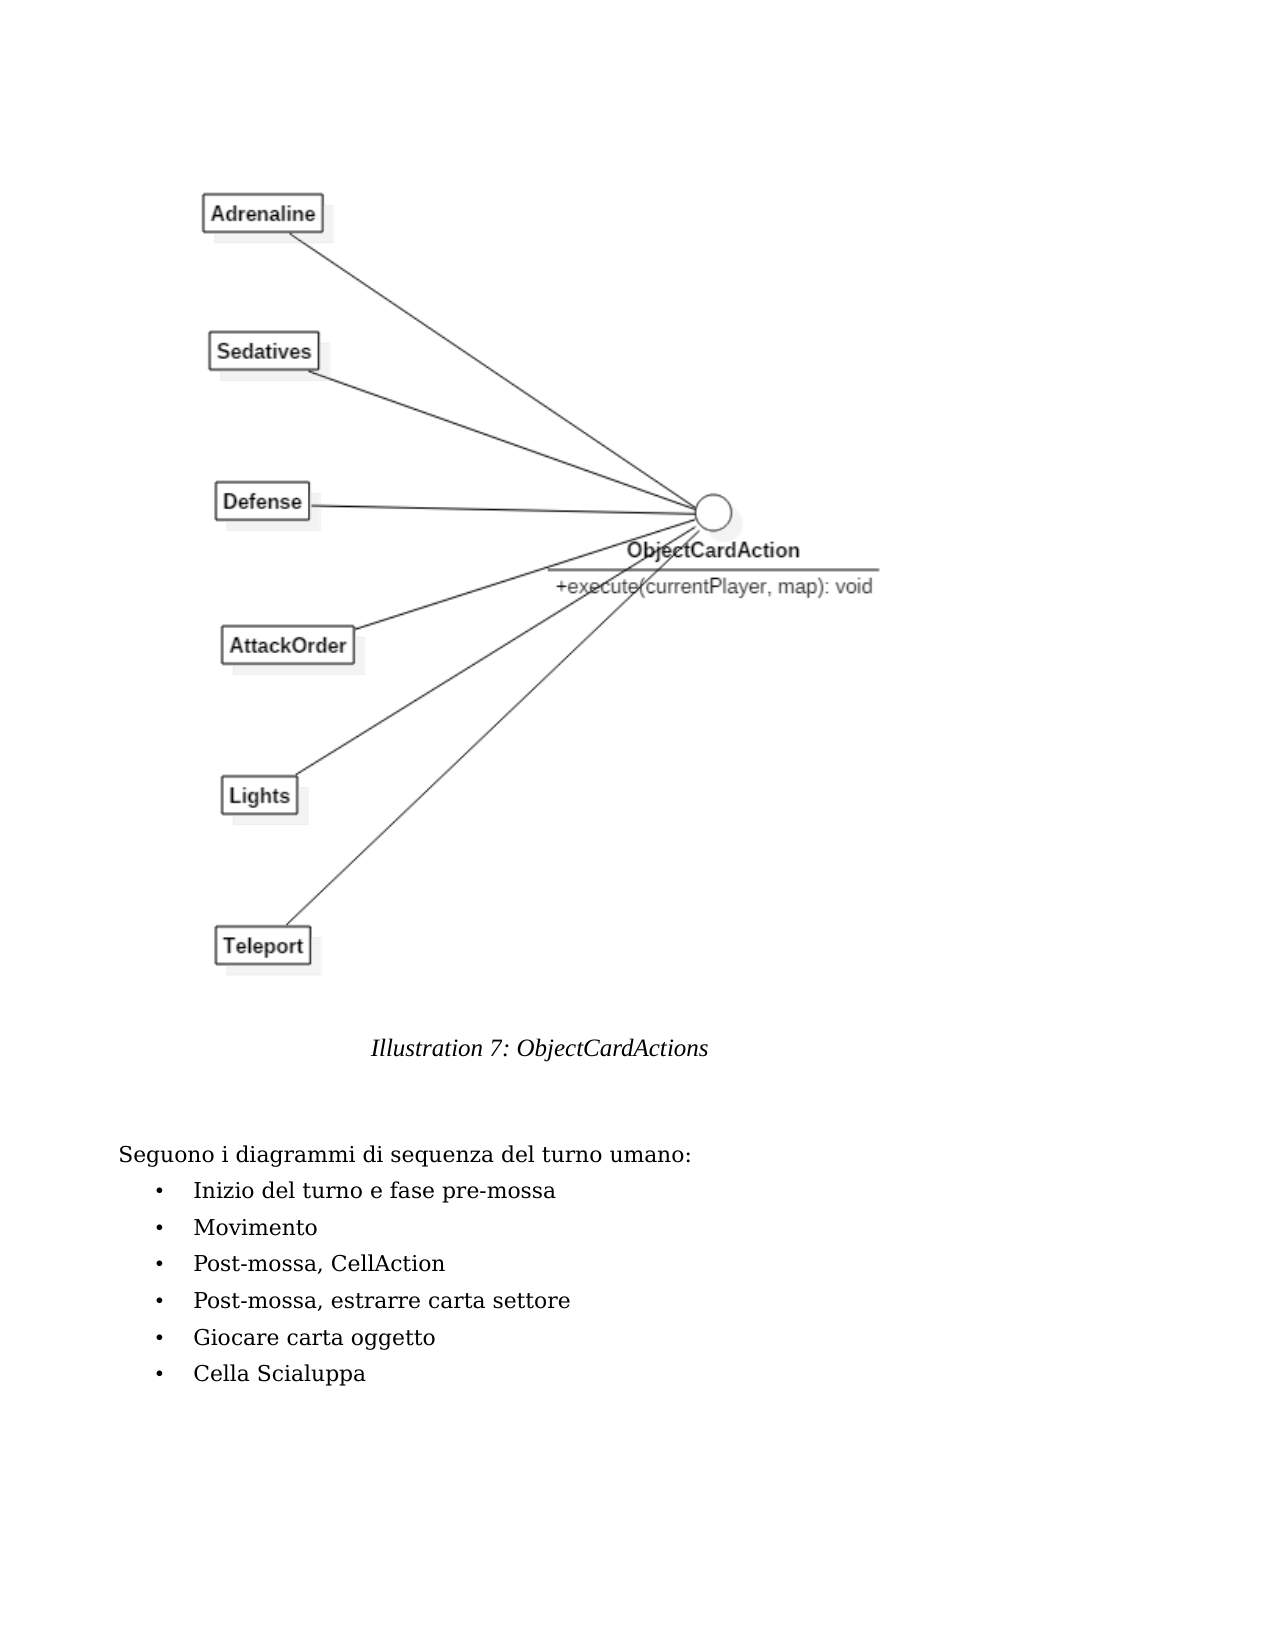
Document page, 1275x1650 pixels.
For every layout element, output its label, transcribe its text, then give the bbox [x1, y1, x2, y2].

text Seguono i diagrammi di sequenza del turno umano: [118, 1142, 1157, 1167]
list Giocare carta oggetto [156, 1325, 1157, 1350]
list Inizio del turno e fase pre-mossa [156, 1178, 1157, 1204]
list Movimento [156, 1215, 1157, 1241]
picture [188, 179, 893, 980]
list Post-mossa, estrarre carta settore [156, 1288, 1157, 1314]
text Illustration 7: ObjectCardActions [188, 1033, 893, 1061]
list Post-mossa, CellAction [156, 1252, 1157, 1277]
list Cella Scialuppa [156, 1361, 1157, 1387]
